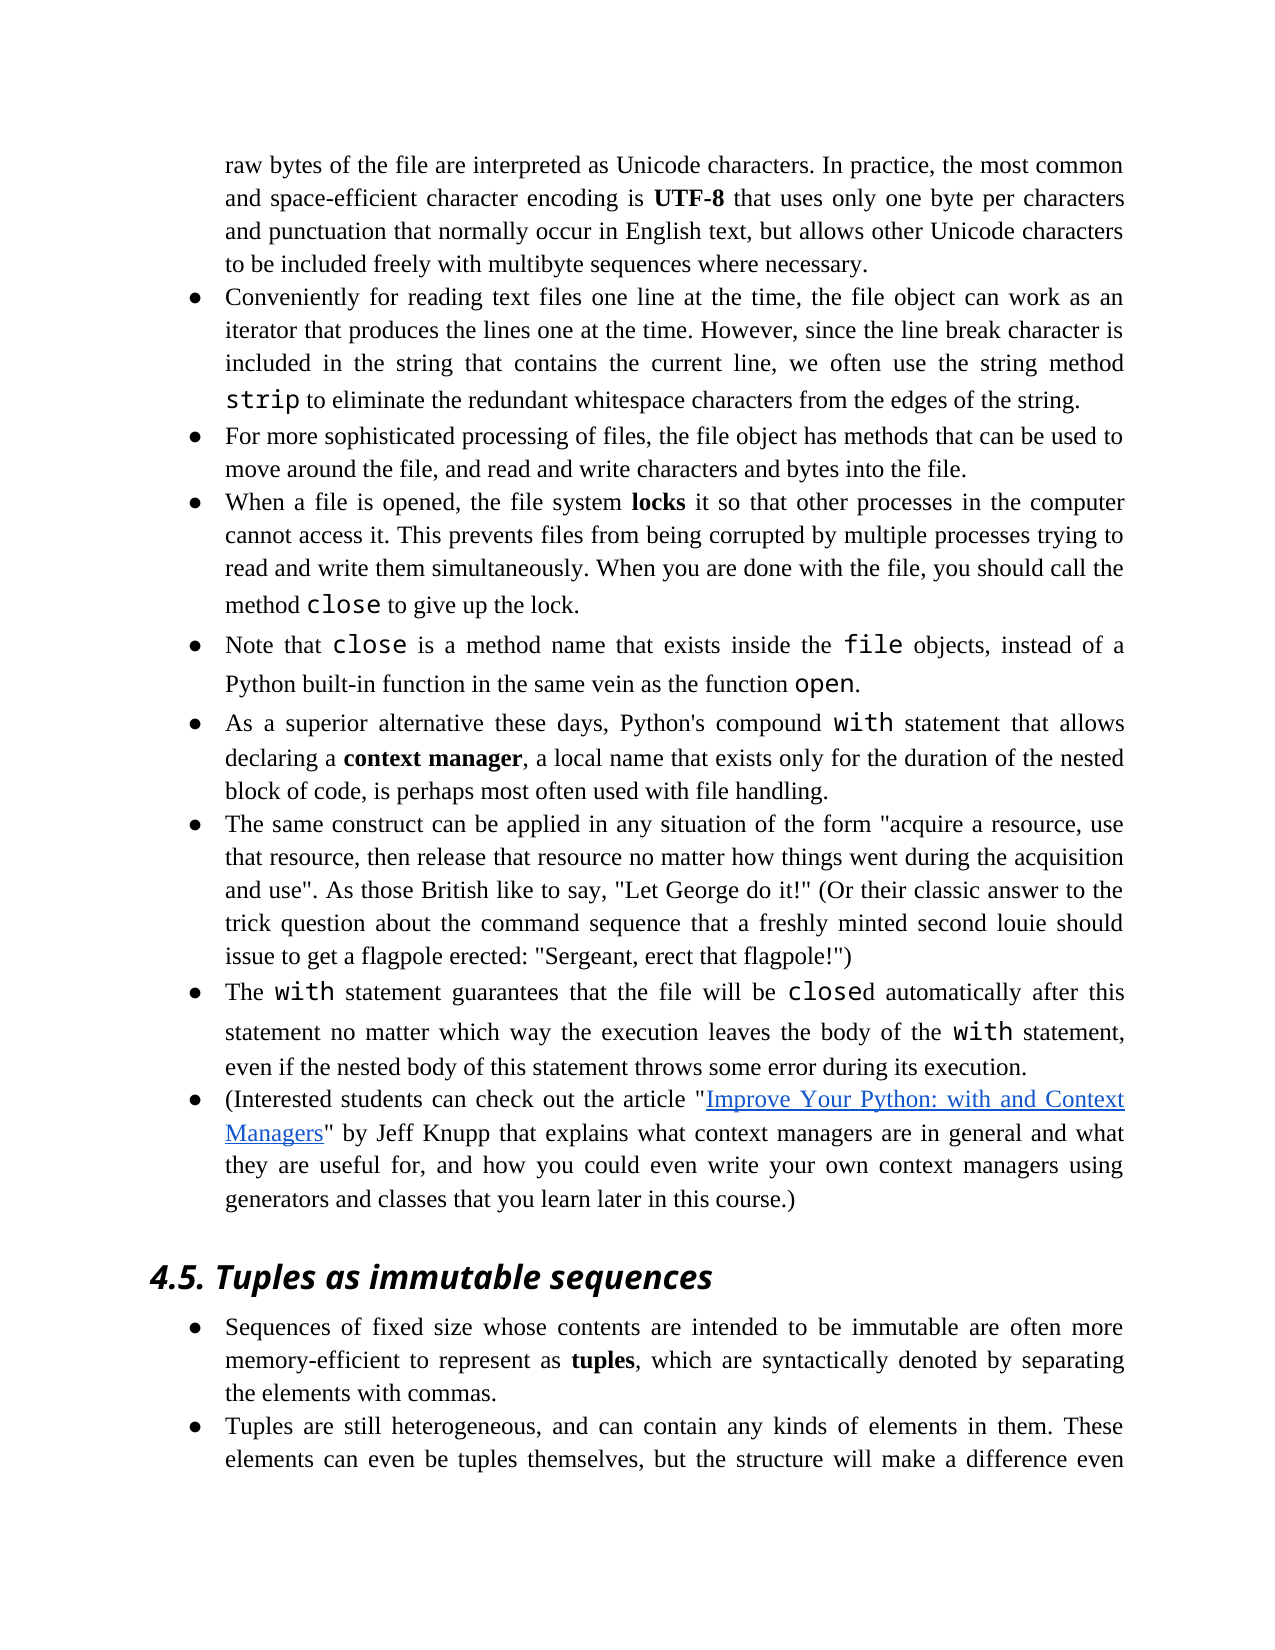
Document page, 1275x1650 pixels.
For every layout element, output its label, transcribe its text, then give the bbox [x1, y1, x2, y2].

list The with statement guarantees that the file will be closed automatically after this statement no matter which way the execution leaves the body of the with statement, even if the nested body of this statement throws some error during its execution. [187, 974, 1125, 1080]
list When a file is opened, the file system locks it so that other processes in the computer cannot access it. This prevents files from being corrupted by multiple processes trying to read and write them simultaneously. When you are done with the file, you should call the method close to give up the lock. [187, 487, 1125, 621]
list Tuples are still heterogeneous, and can contain any kinds of elements in them. These elements can even be tuples themselves, but the structure will make a difference even [187, 1411, 1125, 1473]
list The same construct can be applied in any situation of the form "acquire a resource, use that resource, then release that resource no matter how things went during the acquisition and use". As those British like to say, "Let George do it!" (Or their classic answer to the trick question about the command sequence that a freshly minted second louie should issue to get a flagpole erected: "Sergeant, erect that flagpole!") [187, 809, 1125, 970]
list As a superior alternative these days, Python's compound with statement that allows declaring a context manager, a local name that exists only for the duration of the nested block of code, is perhaps most often used with file handling. [187, 704, 1125, 805]
list For more sophisticated processing of files, the file object has methods that can be used to move around the file, and read and write characters and bytes into the file. [187, 421, 1125, 483]
list Conveniently for reading text files one line at the time, the file object can work as an iterator that produces the lines one at the time. However, since the line break character is included in the string that contains the current line, we often use the string method strip to eliminate the redundant whitespace characters from the edges of the string. [187, 282, 1125, 416]
list Note that close is a method name that exists inside the file objects, instead of a Python built-in function in the same vein as the function open. [187, 626, 1125, 699]
list raw bytes of the file are interpreted as Unicode characters. In practice, the most common and space-efficient character encoding is UTF-8 that uses only one byte per characters and punctuation that normally occur in English text, but allows other Unicode characters to be included freely with multibyte sequences where necessary. [187, 150, 1125, 278]
list Sequences of fixed size whose contents are intended to be immutable are often more memory-efficient to represent as tuples, which are syntactically denoted by separating the elements with commas. [187, 1312, 1125, 1407]
list (Interested students can check out the article "Improve Your Python: with and Context Managers" by Jeff Knupp that explains what context managers are in general and what they are useful for, and how you could even write your own context managers using generators and classes that you learn later in this course.) [187, 1084, 1125, 1212]
subtitle 4.5. Tuples as immutable sequences [150, 1254, 1125, 1299]
